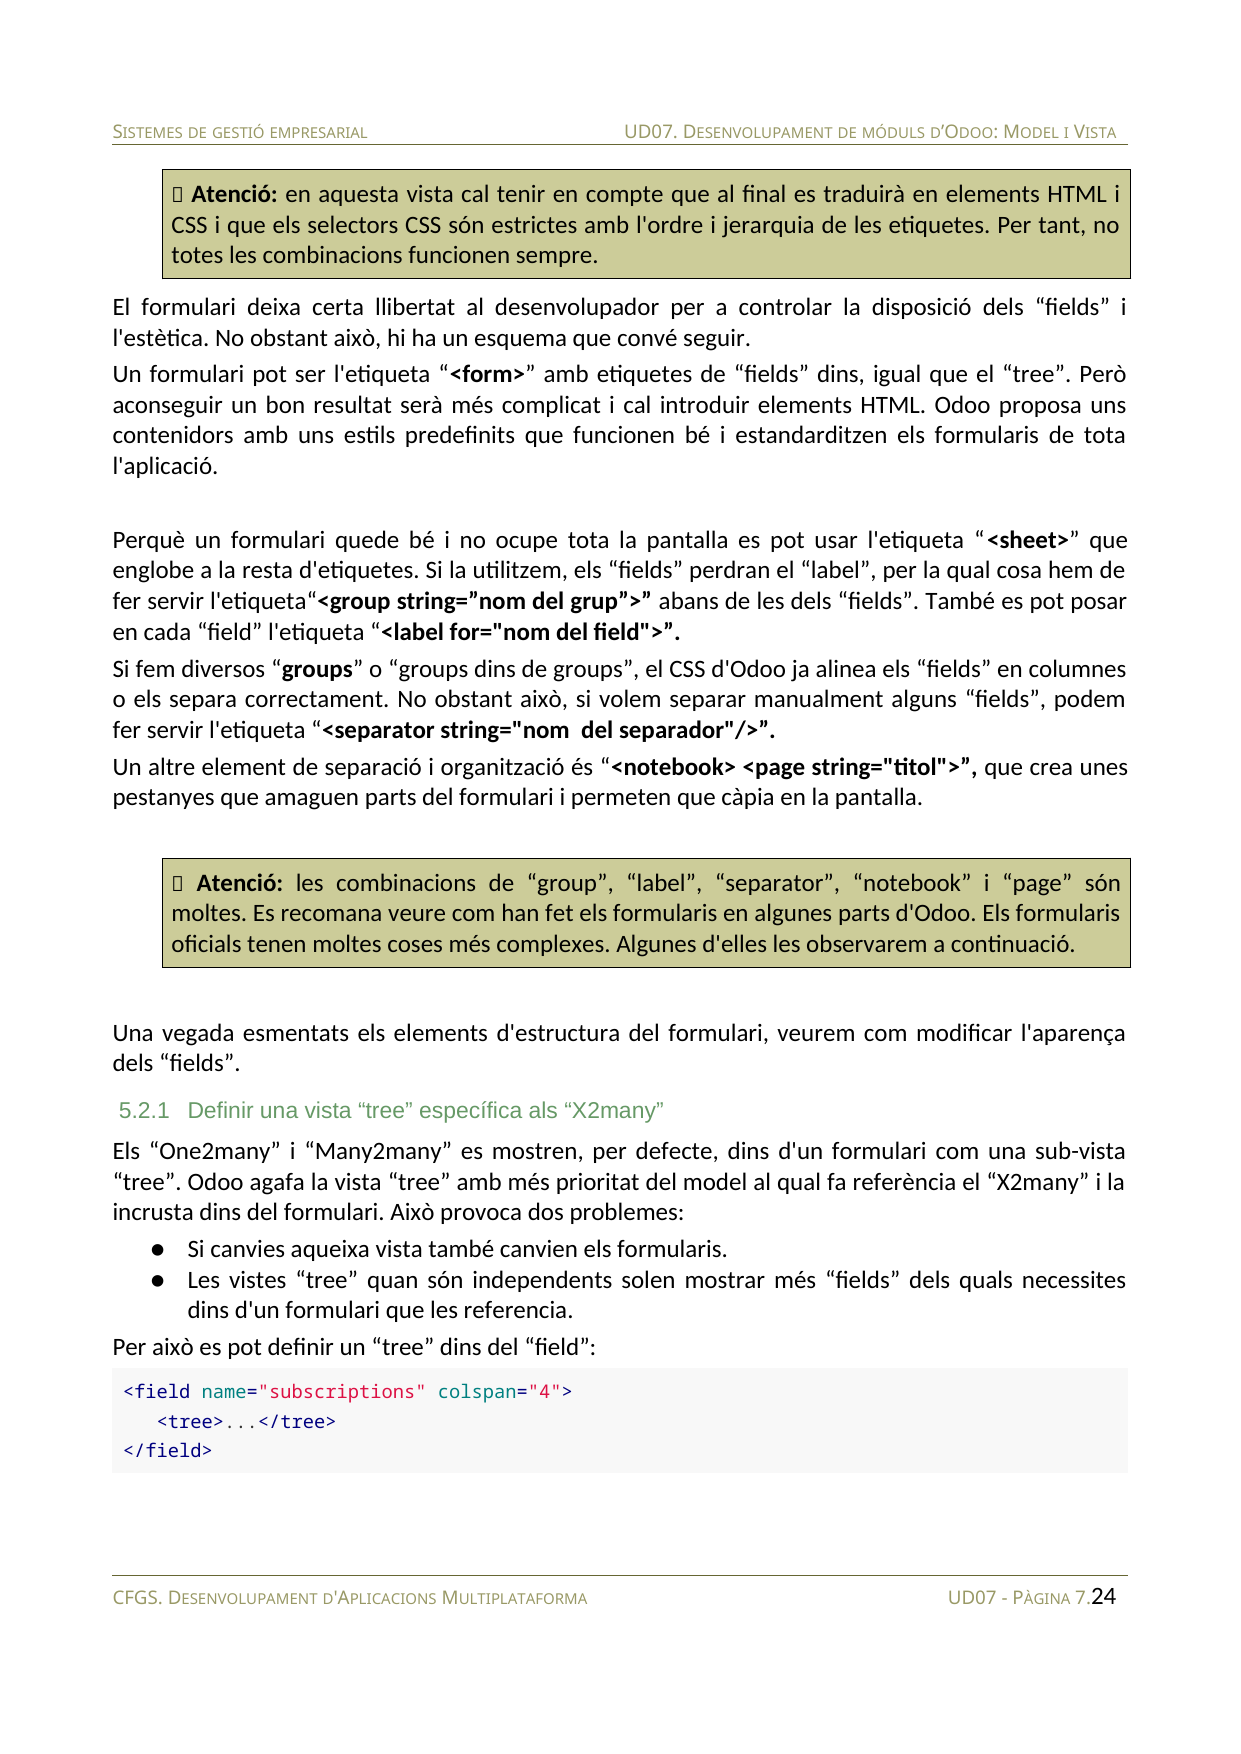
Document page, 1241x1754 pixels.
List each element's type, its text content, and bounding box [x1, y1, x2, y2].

list Si canvies aqueixa vista també canvien els formularis. [150, 1233, 1128, 1264]
text Els “One2many” i “Many2many” es mostren, per defecte, dins d'un formulari com una sub-vista “tree”. Odoo agafa la vista “tree” amb més prioritat del model al qual fa referència el “X2many” i la incrusta dins del formulari. Això provoca dos problemes: [112, 1135, 1128, 1227]
text Un altre element de separació i organització és “<notebook> <page string="titol">”, que crea unes pestanyes que amaguen parts del formulari i permeten que càpia en la pantalla. [112, 751, 1128, 812]
list Les vistes “tree” quan són independents solen mostrar més “fields” dels quals necessites dins d'un formulari que les referencia. [150, 1264, 1128, 1325]
text Si fem diversos “groups” o “groups dins de groups”, el CSS d'Odoo ja alinea els “fields” en columnes o els separa correctament. No obstant això, si volem separar manualment alguns “fields”, podem fer servir l'etiqueta “<separator string="nom del separador"/>”. [112, 653, 1128, 744]
text El formulari deixa certa llibertat al desenvolupador per a controlar la disposició dels “fields” i l'estètica. No obstant això, hi ha un esquema que convé seguir. [112, 291, 1128, 352]
text Un formulari pot ser l'etiqueta “<form>” amb etiquetes de “fields” dins, igual que el “tree”. Però aconseguir un bon resultat serà més complicat i cal introduir elements HTML. Odoo proposa uns contenidors amb uns estils predefinits que funcionen bé i estandarditzen els formularis de tota l'aplicació. [112, 359, 1128, 481]
text ❕ Atenció: en aquesta vista cal tenir en compte que al final es traduirà en elements HTML i CSS i que els selectors CSS són estrictes amb l'ordre i jerarquia de les etiquetes. Per tant, no totes les combinacions funcionen sempre. [163, 170, 1130, 278]
text Perquè un formulari quede bé i no ocupe tota la pantalla es pot usar l'etiqueta “<sheet>” que englobe a la resta d'etiquetes. Si la utilitzem, els “fields” perdran el “label”, per la qual cosa hem de fer servir l'etiqueta“<group string=”nom del grup”>” abans de les dels “fields”. També es pot posar en cada “field” l'etiqueta “<label for="nom del field">”. [112, 524, 1128, 646]
text Per això es pot definir un “tree” dins del “field”: [112, 1331, 1128, 1362]
subtitle Definir una vista “tree” específica als “X2many” [112, 1097, 1128, 1123]
text ❕ Atenció: les combinacions de “group”, “label”, “separator”, “notebook” i “page” són moltes. Es recomana veure com han fet els formularis en algunes parts d'Odoo. Els formularis oficials tenen moltes coses més complexes. Algunes d'elles les observarem a continuació. [163, 859, 1130, 967]
table_header <field name="subscriptions" colspan="4"> <tree>...</tree> </field> [112, 1368, 1128, 1473]
text Una vegada esmentats els elements d'estructura del formulari, veurem com modificar l'aparença dels “fields”. [112, 1017, 1128, 1078]
